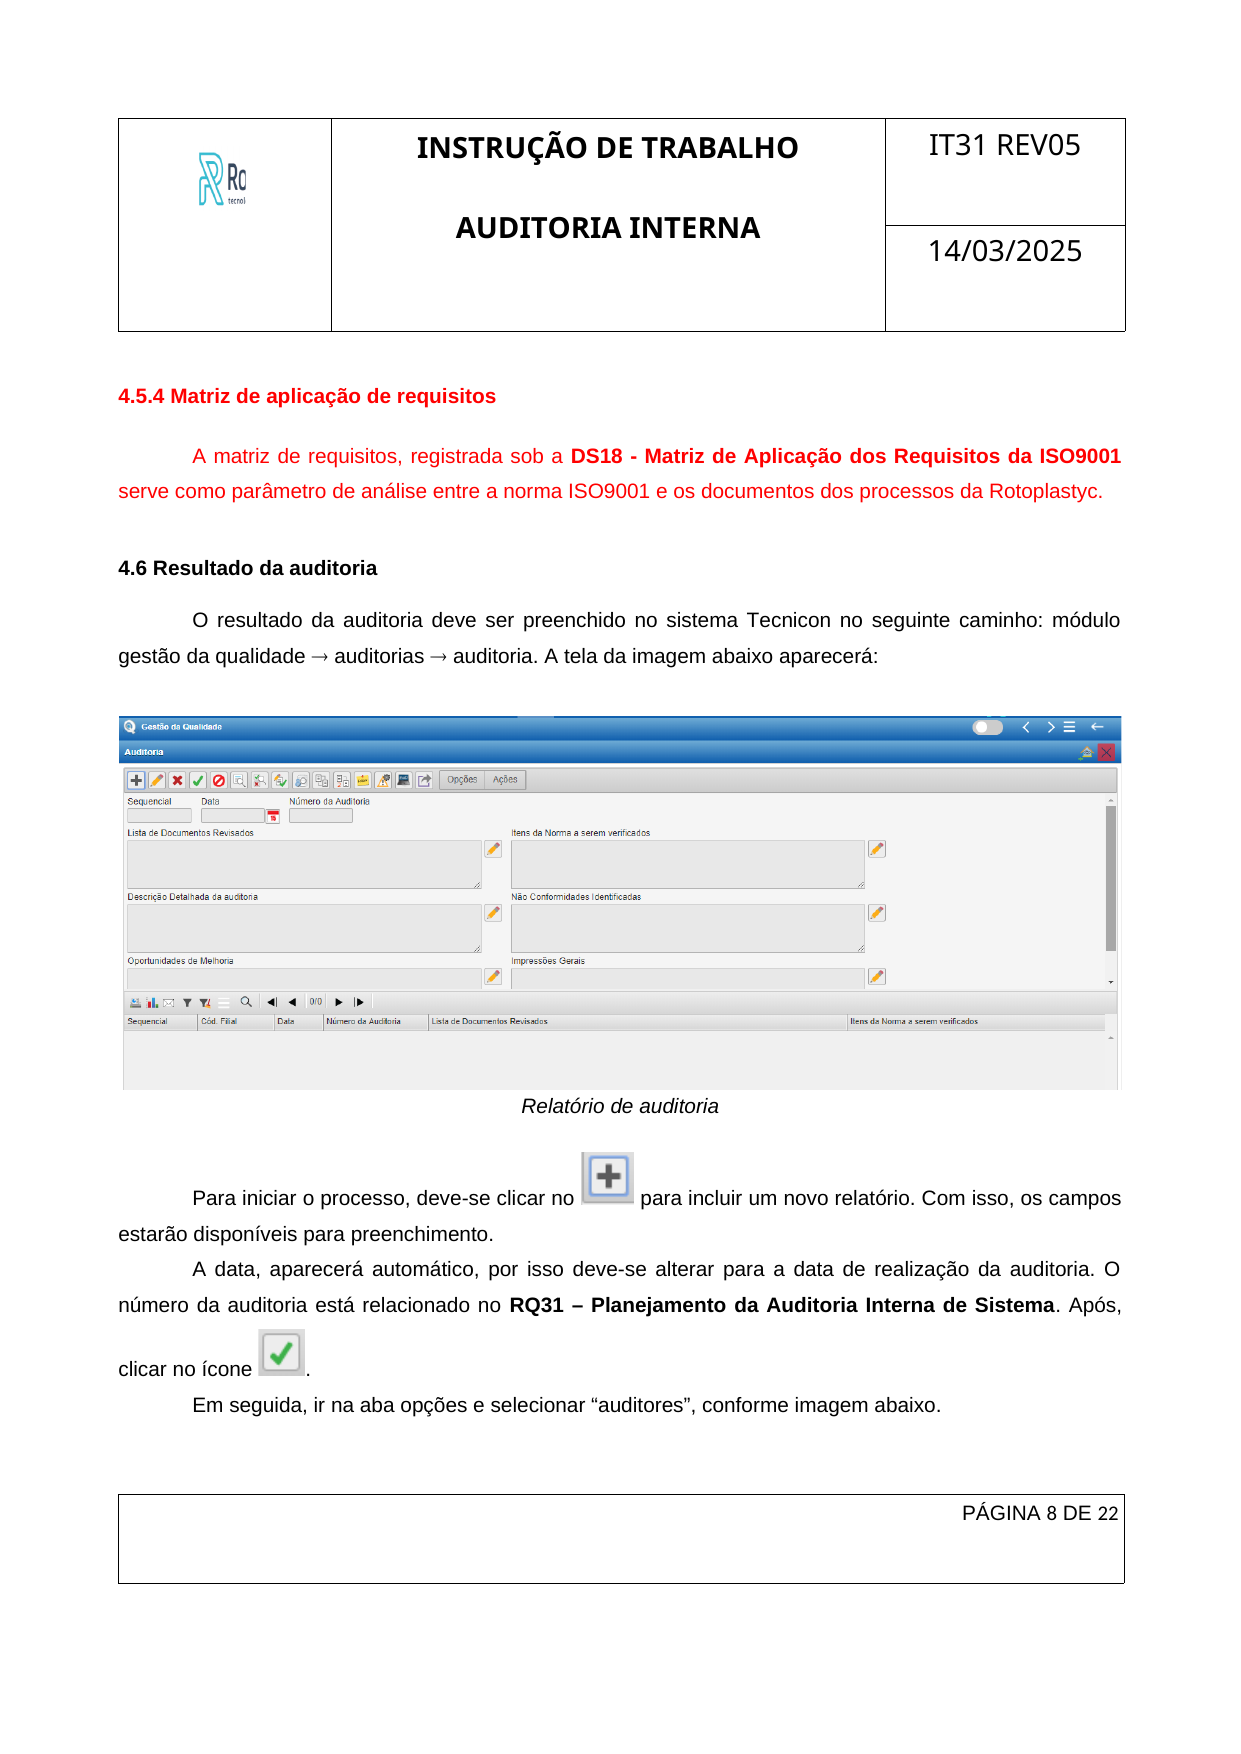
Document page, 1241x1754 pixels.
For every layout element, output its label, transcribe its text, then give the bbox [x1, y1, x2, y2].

text Relatório de auditoria [118, 1094, 1122, 1118]
text Para iniciar o processo, deve-se clicar no para incluir um novo relatório. Com isso, os campos estarão disponíveis para preenchimento. [118, 1152, 1122, 1245]
text Em seguida, ir na aba opções e selecionar “auditores”, conforme imagem abaixo. [118, 1392, 1122, 1416]
picture [581, 1152, 634, 1205]
picture [197, 146, 246, 211]
text O resultado da auditoria deve ser preenchido no sistema Tecnicon no seguinte caminho: módulo gestão da qualidade  auditorias  auditoria. A tela da imagem abaixo aparecerá: [118, 608, 1122, 668]
picture [258, 1329, 305, 1376]
subtitle 4.5.4 Matriz de aplicação de requisitos [118, 383, 1122, 407]
picture [119, 716, 1122, 1090]
text A matriz de requisitos, registrada sob a DS18 - Matriz de Aplicação dos Requisitos da ISO9001 serve como parâmetro de análise entre a norma ISO9001 e os documentos dos processos da Rotoplastyc. [118, 443, 1122, 503]
text A data, aparecerá automático, por isso deve-se alterar para a data de realização da auditoria. O número da auditoria está relacionado no RQ31 – Planejamento da Auditoria Interna de Sistema. Após, clicar no ícone . [118, 1257, 1122, 1380]
subtitle 4.6 Resultado da auditoria [118, 555, 1122, 579]
